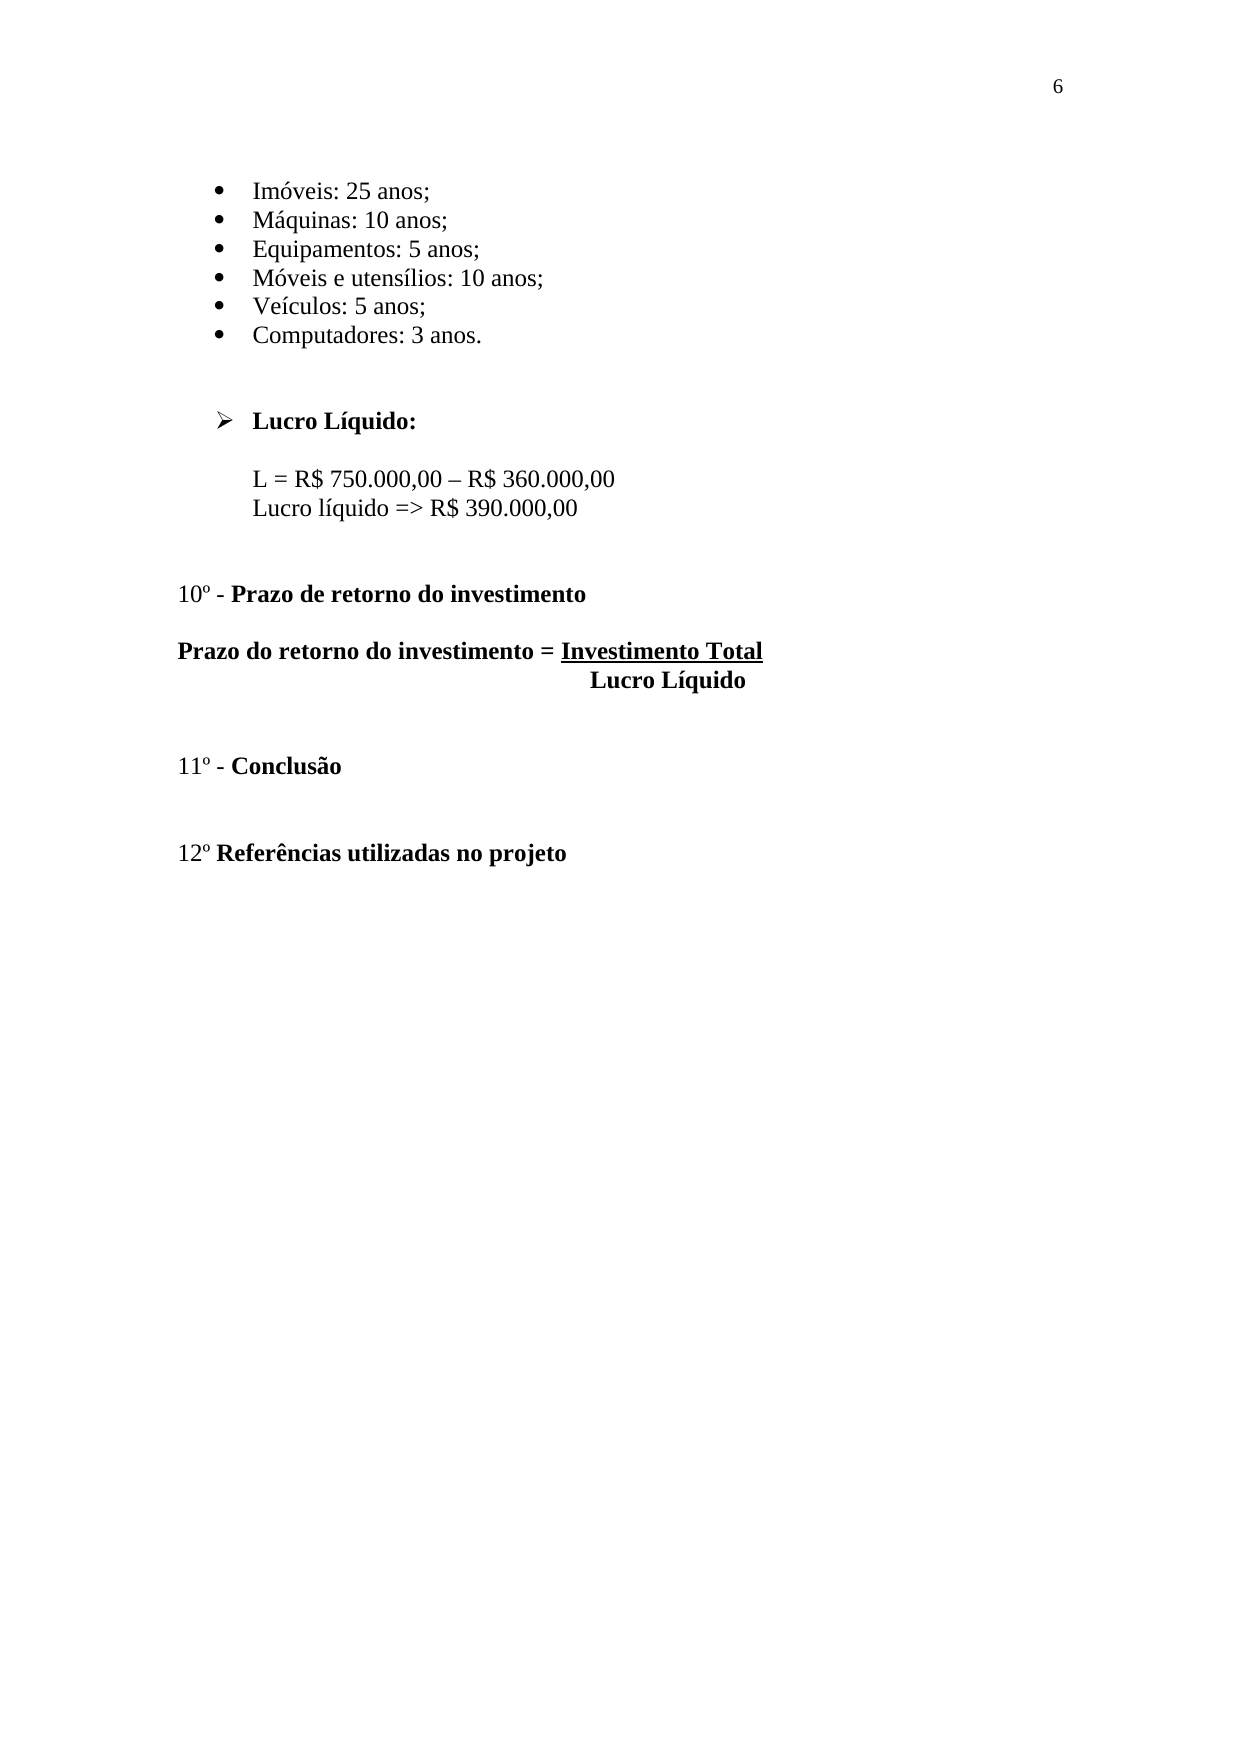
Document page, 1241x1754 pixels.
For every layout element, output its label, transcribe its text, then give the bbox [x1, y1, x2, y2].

list L = R$ 750.000,00 – R$ 360.000,00 [252, 464, 1063, 493]
list Lucro Líquido: [215, 406, 1063, 435]
text 12º Referências utilizadas no projeto [177, 838, 1063, 866]
list Máquinas: 10 anos; [215, 205, 1063, 234]
text Lucro Líquido [177, 665, 1063, 694]
list Lucro líquido => R$ 390.000,00 [252, 493, 1063, 521]
list Equipamentos: 5 anos; [215, 234, 1063, 263]
text Prazo do retorno do investimento = Investimento Total [177, 636, 1063, 665]
list Móveis e utensílios: 10 anos; [215, 263, 1063, 291]
text 11º - Conclusão [177, 751, 1063, 780]
list Imóveis: 25 anos; [215, 176, 1063, 205]
list Computadores: 3 anos. [215, 320, 1063, 349]
list Veículos: 5 anos; [215, 291, 1063, 320]
text 10º - Prazo de retorno do investimento [177, 579, 1063, 608]
